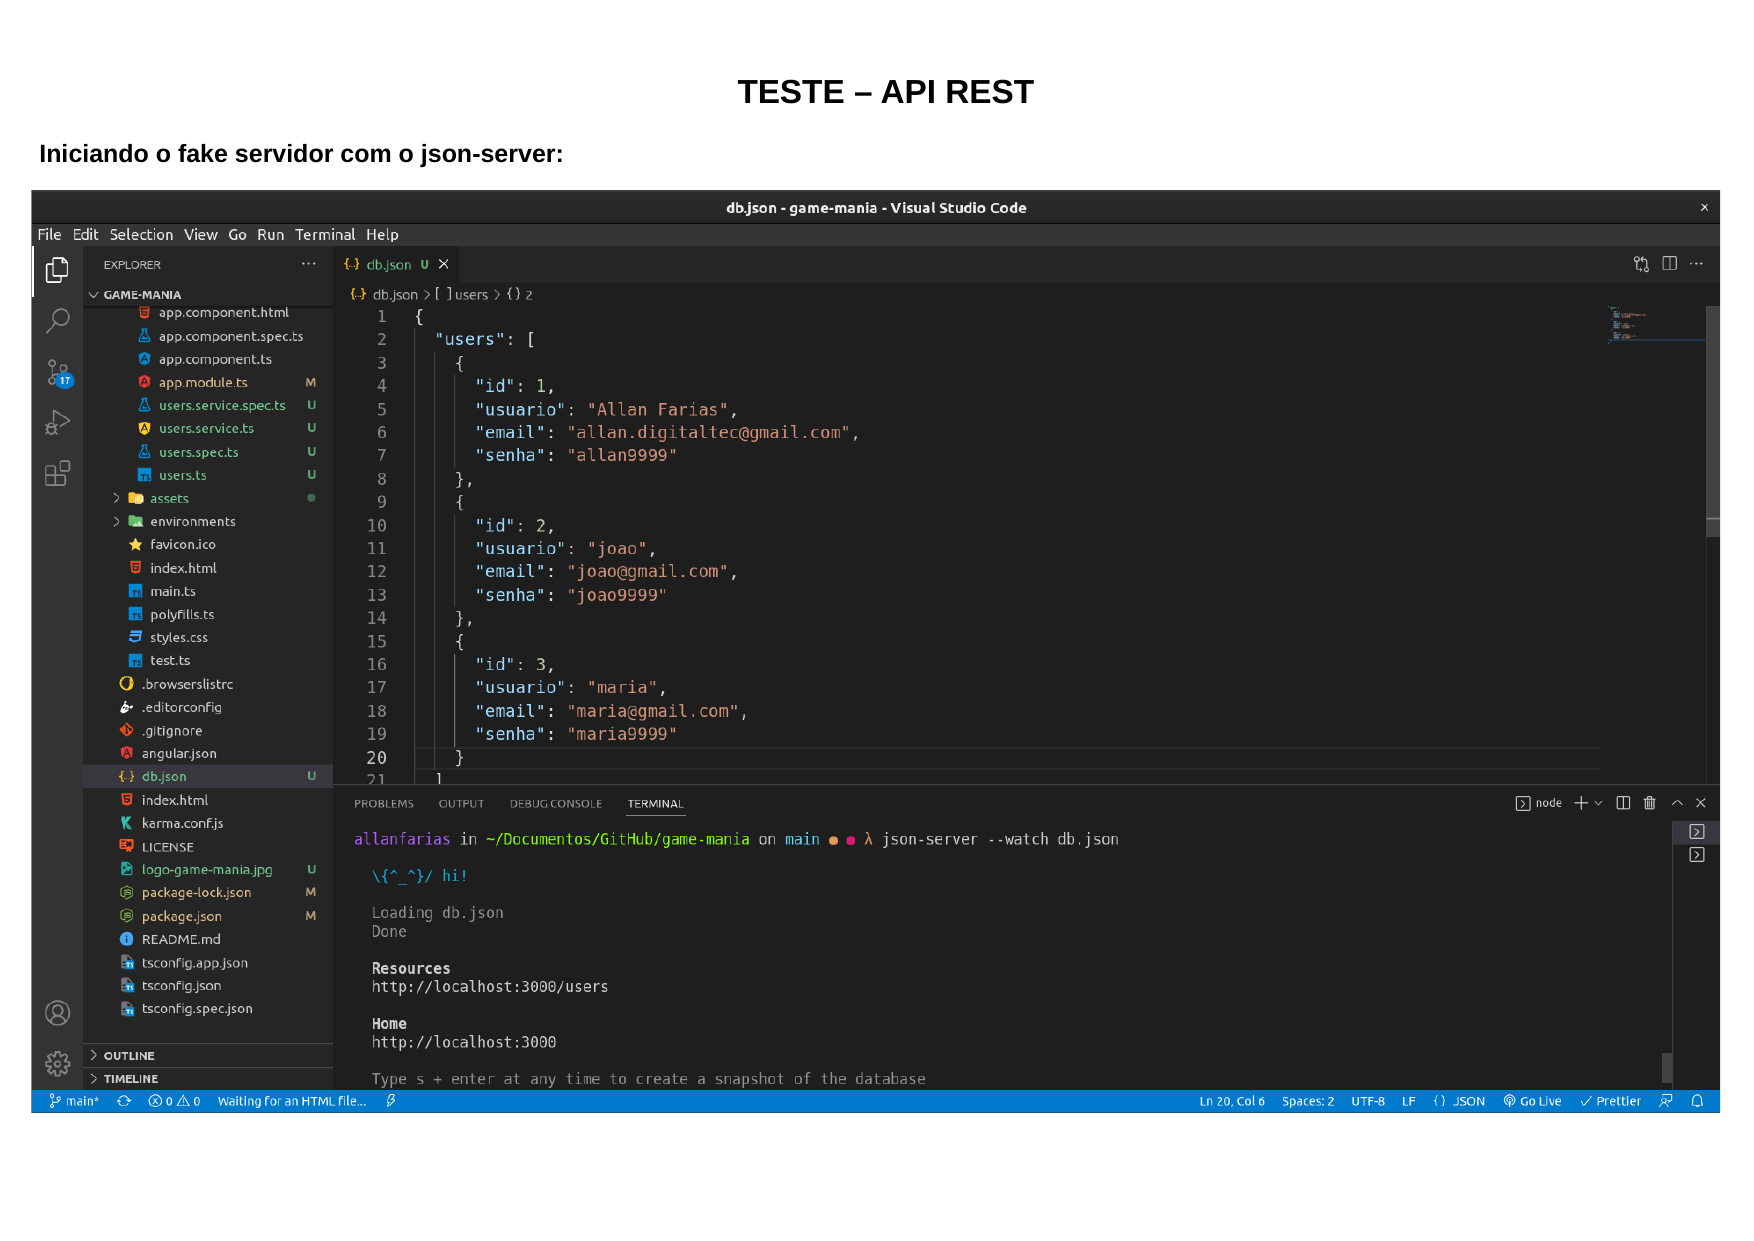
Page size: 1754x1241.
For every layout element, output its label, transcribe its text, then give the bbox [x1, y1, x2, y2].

text Iniciando o fake servidor com o json-server: [39, 139, 1732, 168]
text TESTE – API REST [39, 72, 1732, 110]
picture [31, 190, 1721, 1113]
